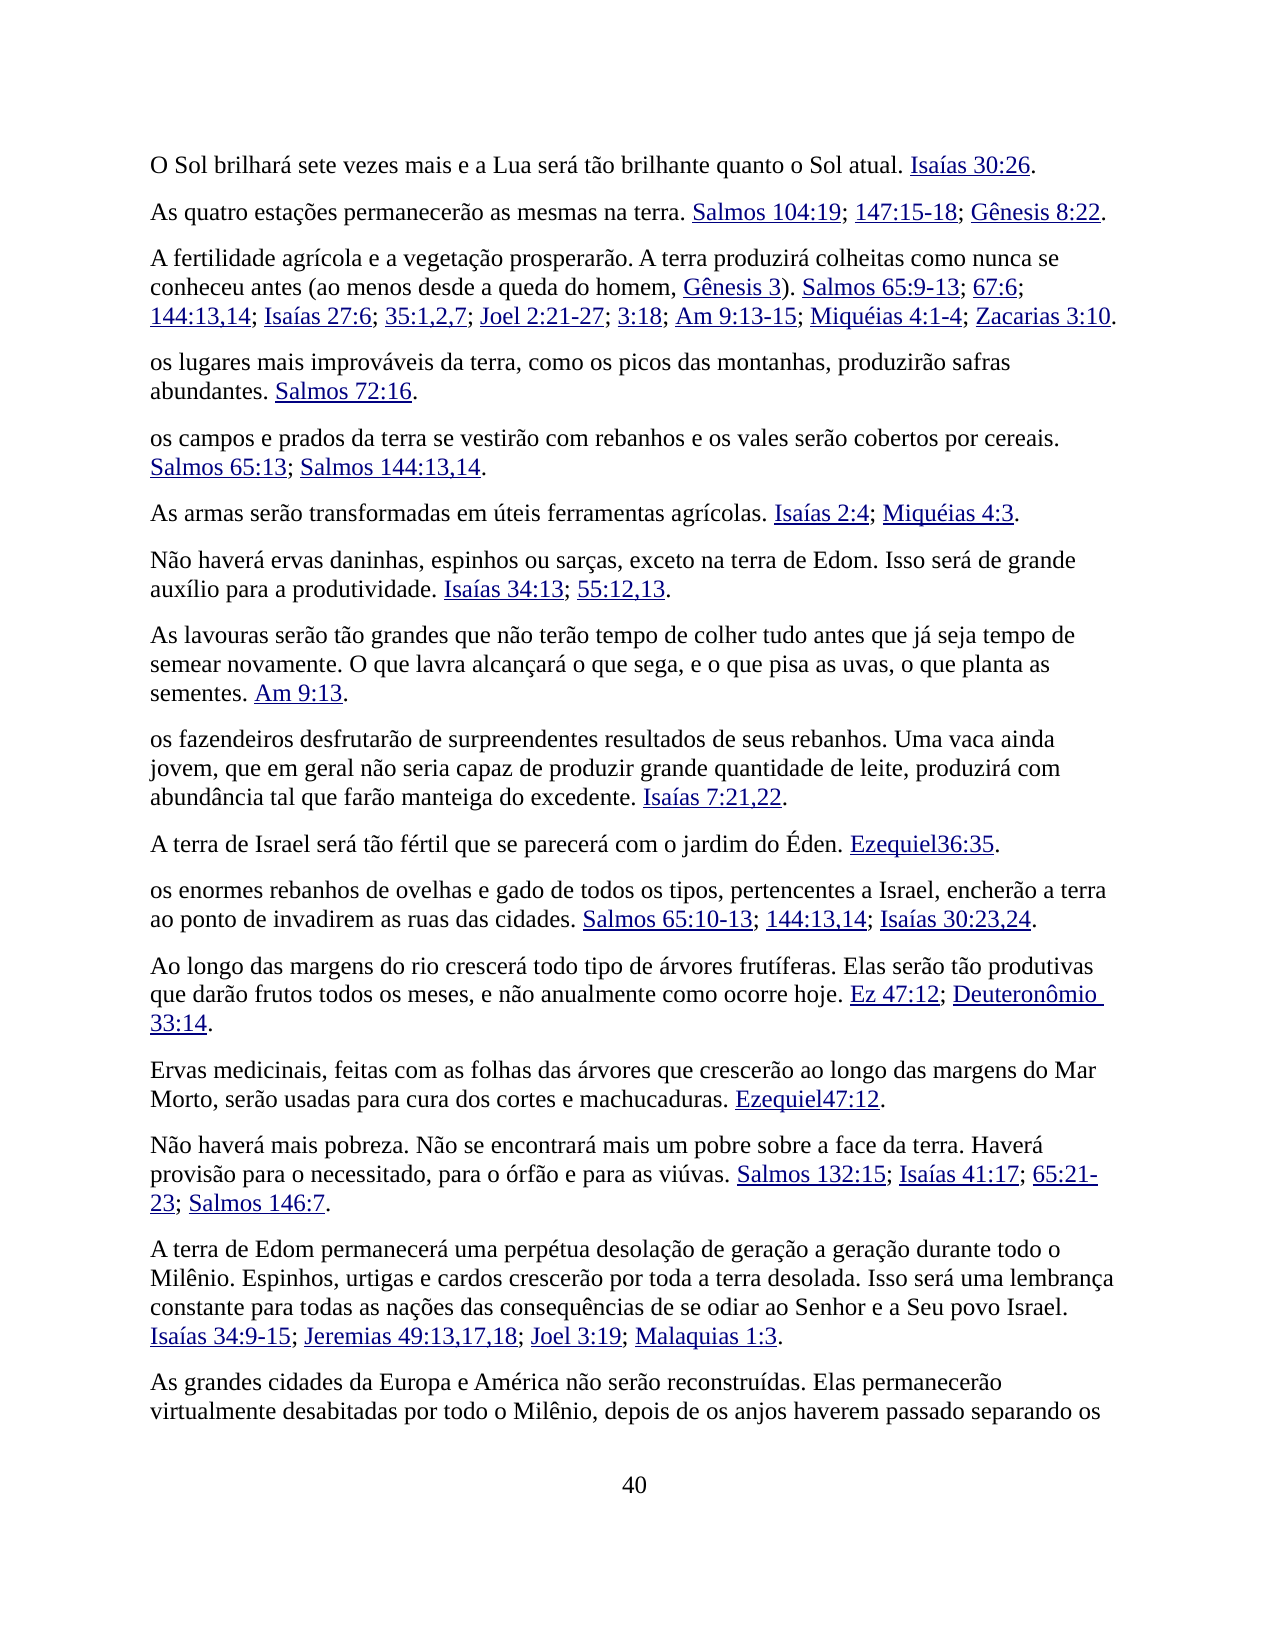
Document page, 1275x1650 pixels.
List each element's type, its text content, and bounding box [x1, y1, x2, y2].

text O Sol brilhará sete vezes mais e a Lua será tão brilhante quanto o Sol atual. Isaías 30:26. [150, 150, 1125, 179]
text os enormes rebanhos de ovelhas e gado de todos os tipos, pertencentes a Israel, encherão a terra ao ponto de invadirem as ruas das cidades. Salmos 65:10-13; 144:13,14; Isaías 30:23,24. [150, 875, 1125, 933]
text A terra de Edom permanecerá uma perpétua desolação de geração a geração durante todo o Milênio. Espinhos, urtigas e cardos crescerão por toda a terra desolada. Isso será uma lembrança constante para todas as nações das consequências de se odiar ao Senhor e a Seu povo Israel. Isaías 34:9-15; Jeremias 49:13,17,18; Joel 3:19; Malaquias 1:3. [150, 1234, 1125, 1349]
text As grandes cidades da Europa e América não serão reconstruídas. Elas permanecerão virtualmente desabitadas por todo o Milênio, depois de os anjos haverem passado separando os [150, 1367, 1125, 1425]
text As lavouras serão tão grandes que não terão tempo de colher tudo antes que já seja tempo de semear novamente. O que lavra alcançará o que sega, e o que pisa as uvas, o que planta as sementes. Am 9:13. [150, 620, 1125, 707]
text A fertilidade agrícola e a vegetação prosperarão. A terra produzirá colheitas como nunca se conheceu antes (ao menos desde a queda do homem, Gênesis 3). Salmos 65:9-13; 67:6; 144:13,14; Isaías 27:6; 35:1,2,7; Joel 2:21-27; 3:18; Am 9:13-15; Miquéias 4:1-4; Zacarias 3:10. [150, 243, 1125, 329]
text A terra de Israel será tão fértil que se parecerá com o jardim do Éden. Ezequiel36:35. [150, 829, 1125, 857]
text As quatro estações permanecerão as mesmas na terra. Salmos 104:19; 147:15-18; Gênesis 8:22. [150, 197, 1125, 225]
text os lugares mais improváveis da terra, como os picos das montanhas, produzirão safras abundantes. Salmos 72:16. [150, 347, 1125, 405]
text os campos e prados da terra se vestirão com rebanhos e os vales serão cobertos por cereais. Salmos 65:13; Salmos 144:13,14. [150, 423, 1125, 480]
text Ervas medicinais, feitas com as folhas das árvores que crescerão ao longo das margens do Mar Morto, serão usadas para cura dos cortes e machucaduras. Ezequiel47:12. [150, 1055, 1125, 1112]
text As armas serão transformadas em úteis ferramentas agrícolas. Isaías 2:4; Miquéias 4:3. [150, 498, 1125, 527]
text Ao longo das margens do rio crescerá todo tipo de árvores frutíferas. Elas serão tão produtivas que darão frutos todos os meses, e não anualmente como ocorre hoje. Ez 47:12; Deuteronômio 33:14. [150, 951, 1125, 1037]
text os fazendeiros desfrutarão de surpreendentes resultados de seus rebanhos. Uma vaca ainda jovem, que em geral não seria capaz de produzir grande quantidade de leite, produzirá com abundância tal que farão manteiga do excedente. Isaías 7:21,22. [150, 724, 1125, 811]
text Não haverá mais pobreza. Não se encontrará mais um pobre sobre a face da terra. Haverá provisão para o necessitado, para o órfão e para as viúvas. Salmos 132:15; Isaías 41:17; 65:21-23; Salmos 146:7. [150, 1130, 1125, 1217]
text Não haverá ervas daninhas, espinhos ou sarças, exceto na terra de Edom. Isso será de grande auxílio para a produtividade. Isaías 34:13; 55:12,13. [150, 545, 1125, 602]
